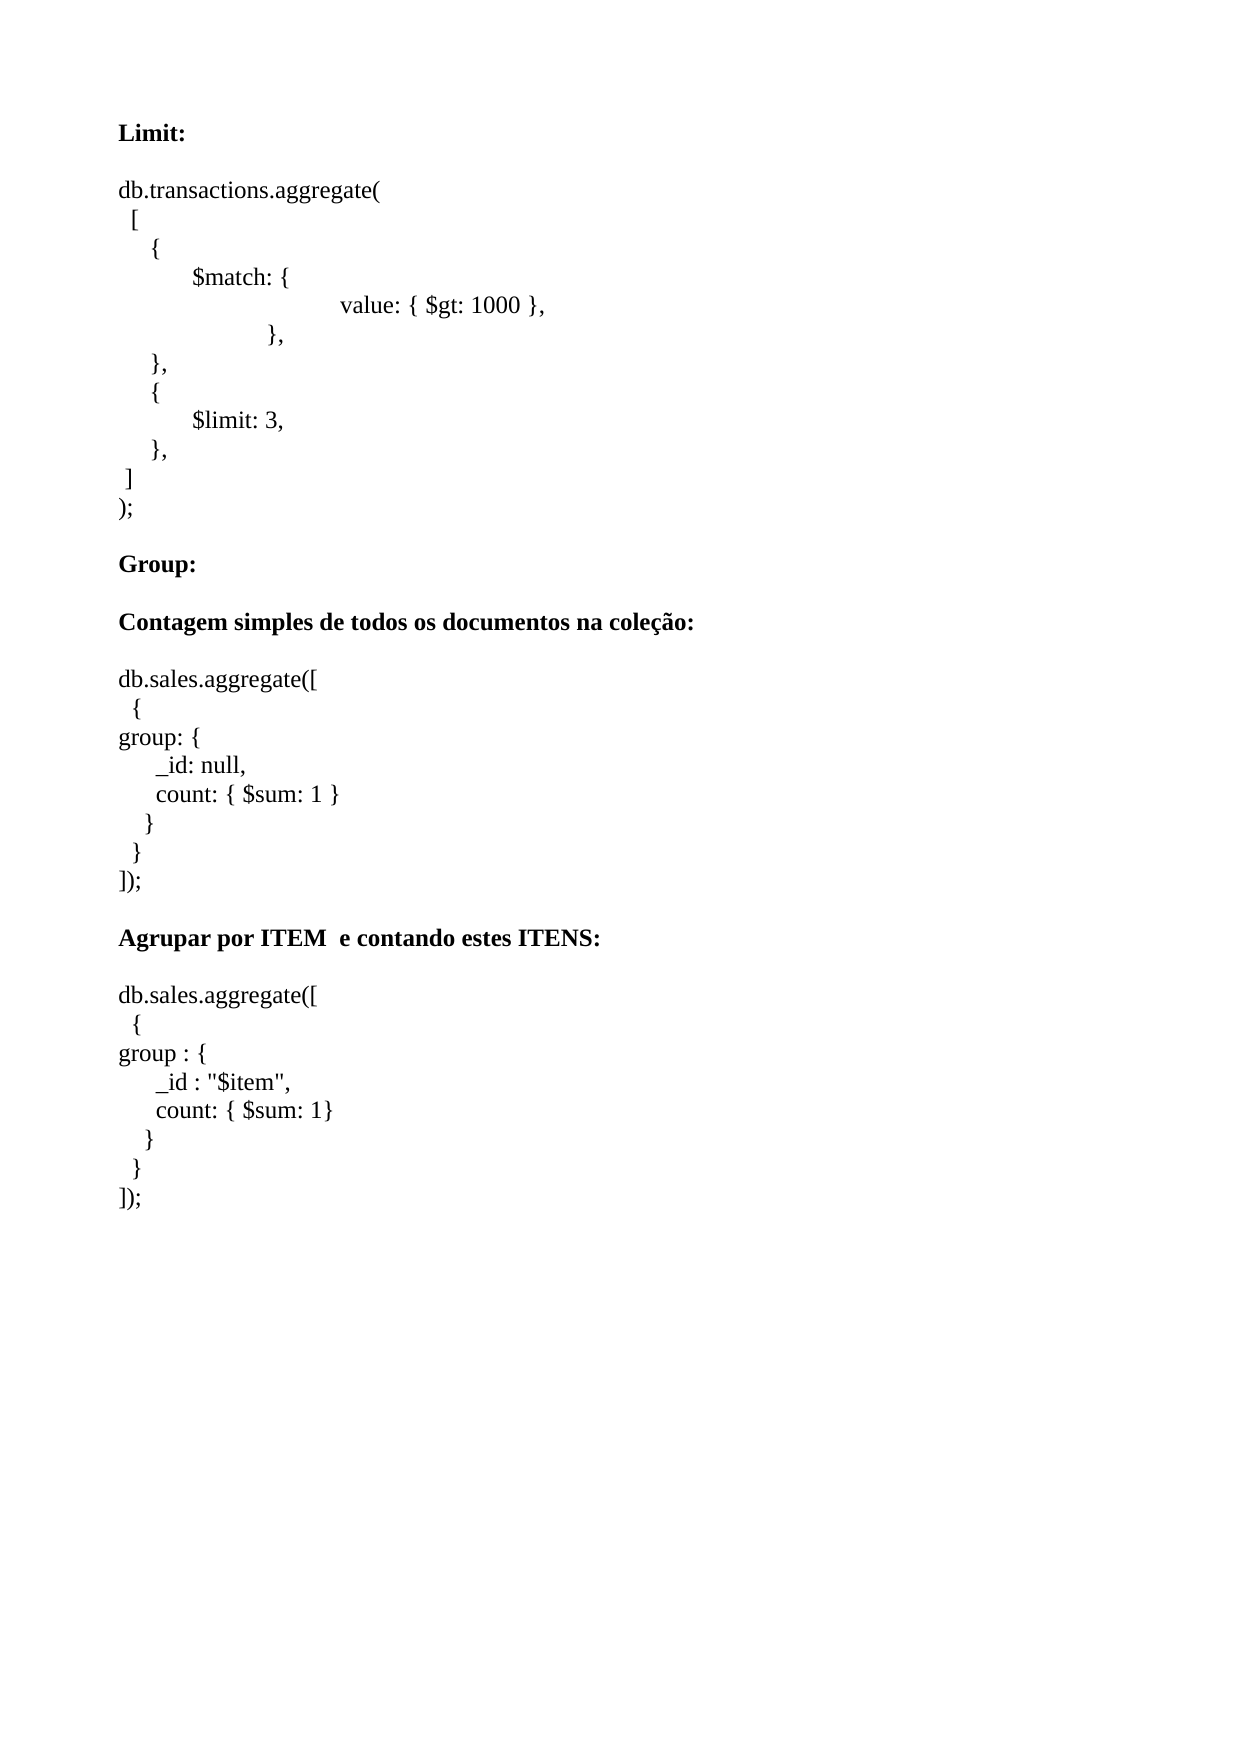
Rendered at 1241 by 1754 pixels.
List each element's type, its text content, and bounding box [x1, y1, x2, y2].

text _id : "$item", [118, 1067, 1122, 1096]
text }, [118, 319, 1122, 348]
text { [118, 693, 1122, 722]
text ); [118, 492, 1122, 521]
text Agrupar por ITEM e contando estes ITENS: [118, 923, 1122, 952]
text group: { [118, 722, 1122, 751]
text $limit: 3, [118, 406, 1122, 434]
text count: { $sum: 1 } [118, 779, 1122, 808]
text db.sales.aggregate([ [118, 664, 1122, 693]
text db.sales.aggregate([ [118, 981, 1122, 1009]
text } [118, 837, 1122, 866]
text Limit: [118, 118, 1122, 147]
text ]); [118, 866, 1122, 894]
text _id: null, [118, 751, 1122, 779]
text }, [118, 348, 1122, 377]
text } [118, 808, 1122, 837]
text } [118, 1124, 1122, 1153]
text ] [118, 463, 1122, 492]
text Group: [118, 549, 1122, 578]
text count: { $sum: 1} [118, 1096, 1122, 1124]
text value: { $gt: 1000 }, [118, 291, 1122, 319]
text { [118, 377, 1122, 406]
text group : { [118, 1038, 1122, 1067]
text { [118, 1009, 1122, 1038]
text }, [118, 434, 1122, 463]
text $match: { [118, 262, 1122, 291]
text db.transactions.aggregate( [118, 176, 1122, 204]
text Contagem simples de todos os documentos na coleção: [118, 607, 1122, 636]
text [ [118, 204, 1122, 233]
text } [118, 1153, 1122, 1182]
text ]); [118, 1182, 1122, 1211]
text { [118, 233, 1122, 262]
